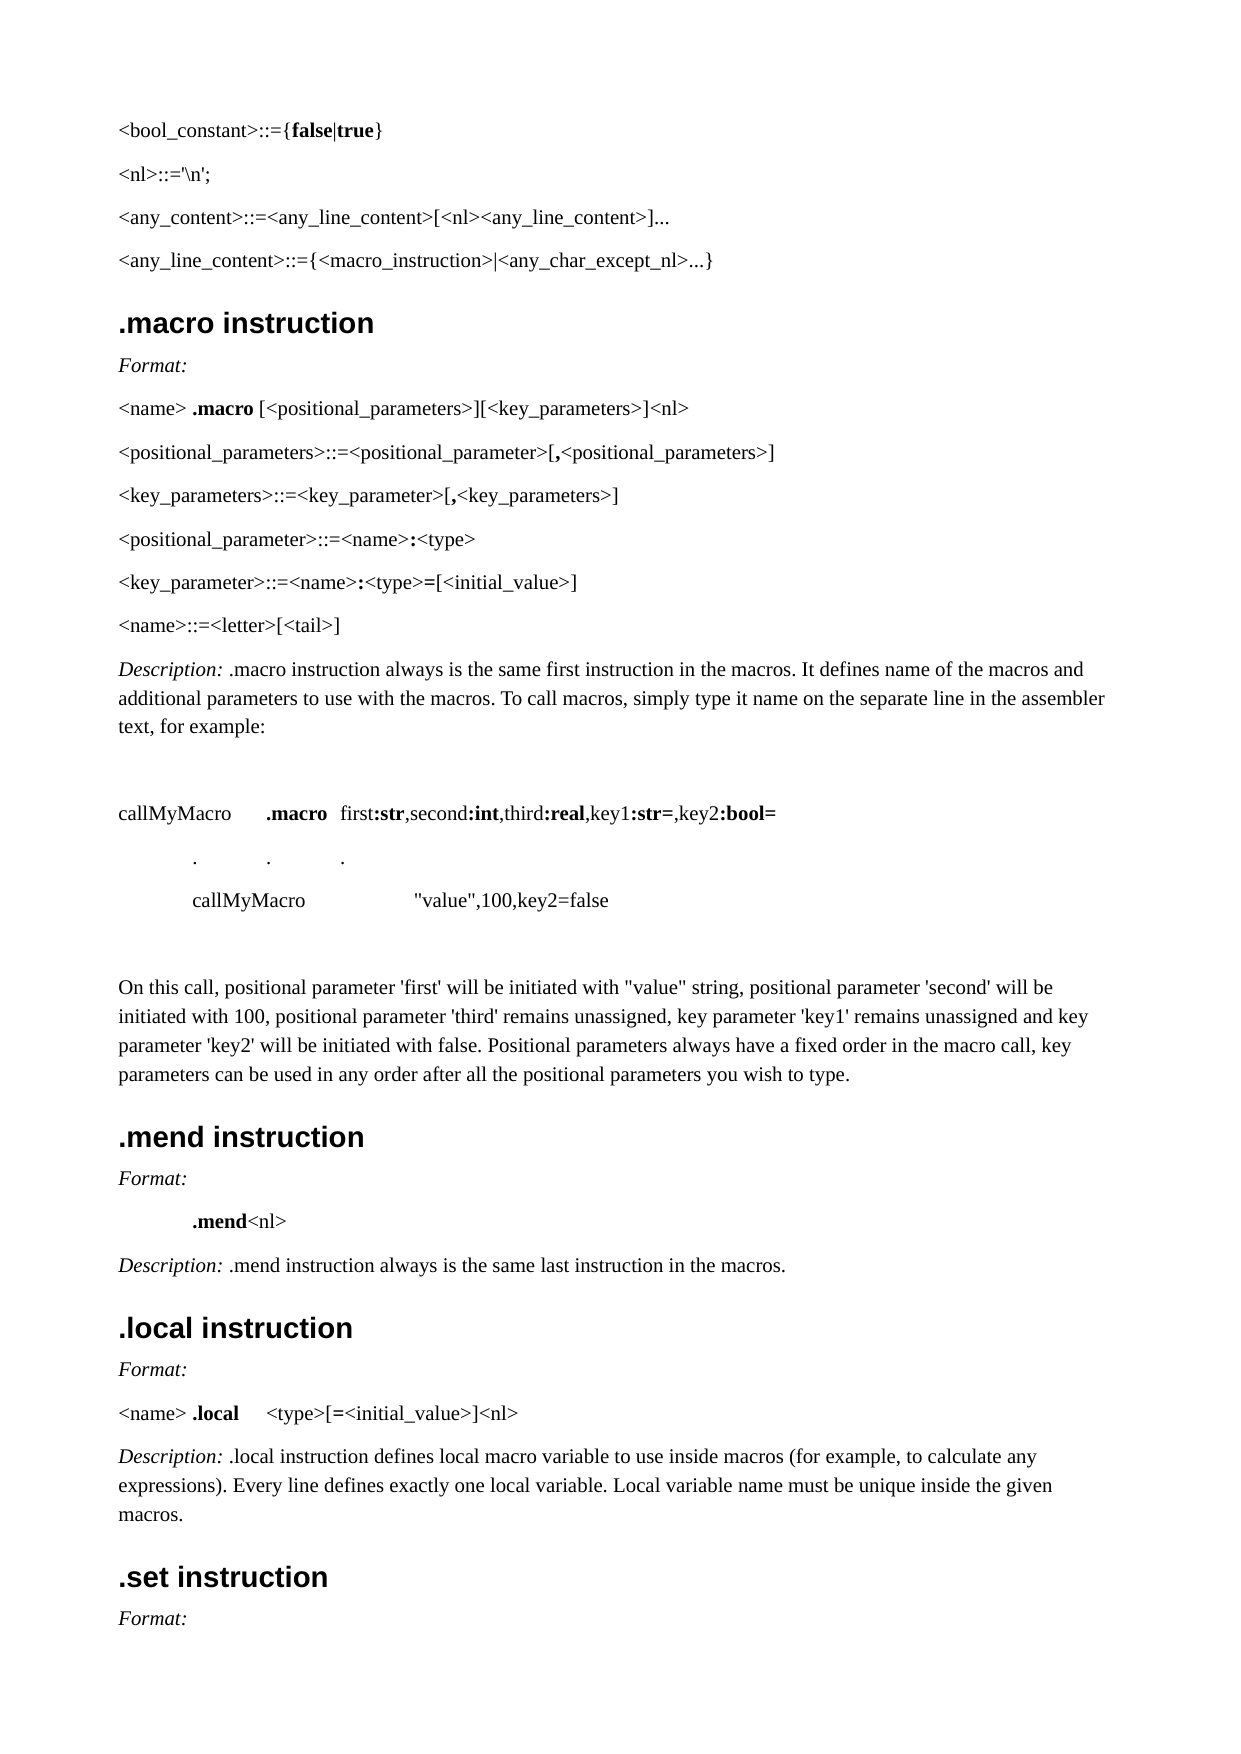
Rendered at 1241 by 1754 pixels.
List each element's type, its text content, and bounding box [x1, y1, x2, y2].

text <name> .local <type>[=<initial_value>]<nl> [118, 1401, 1122, 1424]
text Description: .macro instruction always is the same first instruction in the macros. It defines name of the macros and additional parameters to use with the macros. To call macros, simply type it name on the separate line in the assembler text, for example: [118, 657, 1122, 738]
text <any_line_content>::={<macro_instruction>|<any_char_except_nl>...} [118, 248, 1122, 272]
text Format: [118, 353, 1122, 377]
text <key_parameter>::=<name>:<type>=[<initial_value>] [118, 570, 1122, 594]
text <nl>::='\n'; [118, 162, 1122, 186]
text Format: [118, 1166, 1122, 1190]
text .mend<nl> [118, 1209, 1122, 1233]
text <positional_parameters>::=<positional_parameter>[,<positional_parameters>] [118, 439, 1122, 464]
subtitle .mend instruction [118, 1120, 1122, 1153]
text Description: .local instruction defines local macro variable to use inside macros (for example, to calculate any expressions). Every line defines exactly one local variable. Local variable name must be unique inside the given macros. [118, 1444, 1122, 1526]
text <key_parameters>::=<key_parameter>[,<key_parameters>] [118, 483, 1122, 507]
text callMyMacro "value",100,key2=false [118, 888, 1122, 912]
text Description: .mend instruction always is the same last instruction in the macros. [118, 1253, 1122, 1277]
text <name>::=<letter>[<tail>] [118, 613, 1122, 637]
text . . . [118, 845, 1122, 869]
text <positional_parameter>::=<name>:<type> [118, 526, 1122, 551]
text <any_content>::=<any_line_content>[<nl><any_line_content>]... [118, 205, 1122, 229]
text callMyMacro .macro first:str,second:int,third:real,key1:str=,key2:bool= [118, 801, 1122, 825]
text <bool_constant>::={false|true} [118, 118, 1122, 142]
text On this call, positional parameter 'first' will be initiated with "value" string, positional parameter 'second' will be initiated with 100, positional parameter 'third' remains unassigned, key parameter 'key1' remains unassigned and key parameter 'key2' will be initiated with false. Positional parameters always have a fixed order in the macro call, key parameters can be used in any order after all the positional parameters you wish to type. [118, 975, 1122, 1086]
subtitle .local instruction [118, 1311, 1122, 1344]
text <name> .macro [<positional_parameters>][<key_parameters>]<nl> [118, 396, 1122, 420]
text Format: [118, 1357, 1122, 1381]
subtitle .set instruction [118, 1560, 1122, 1593]
subtitle .macro instruction [118, 306, 1122, 340]
text Format: [118, 1606, 1122, 1630]
